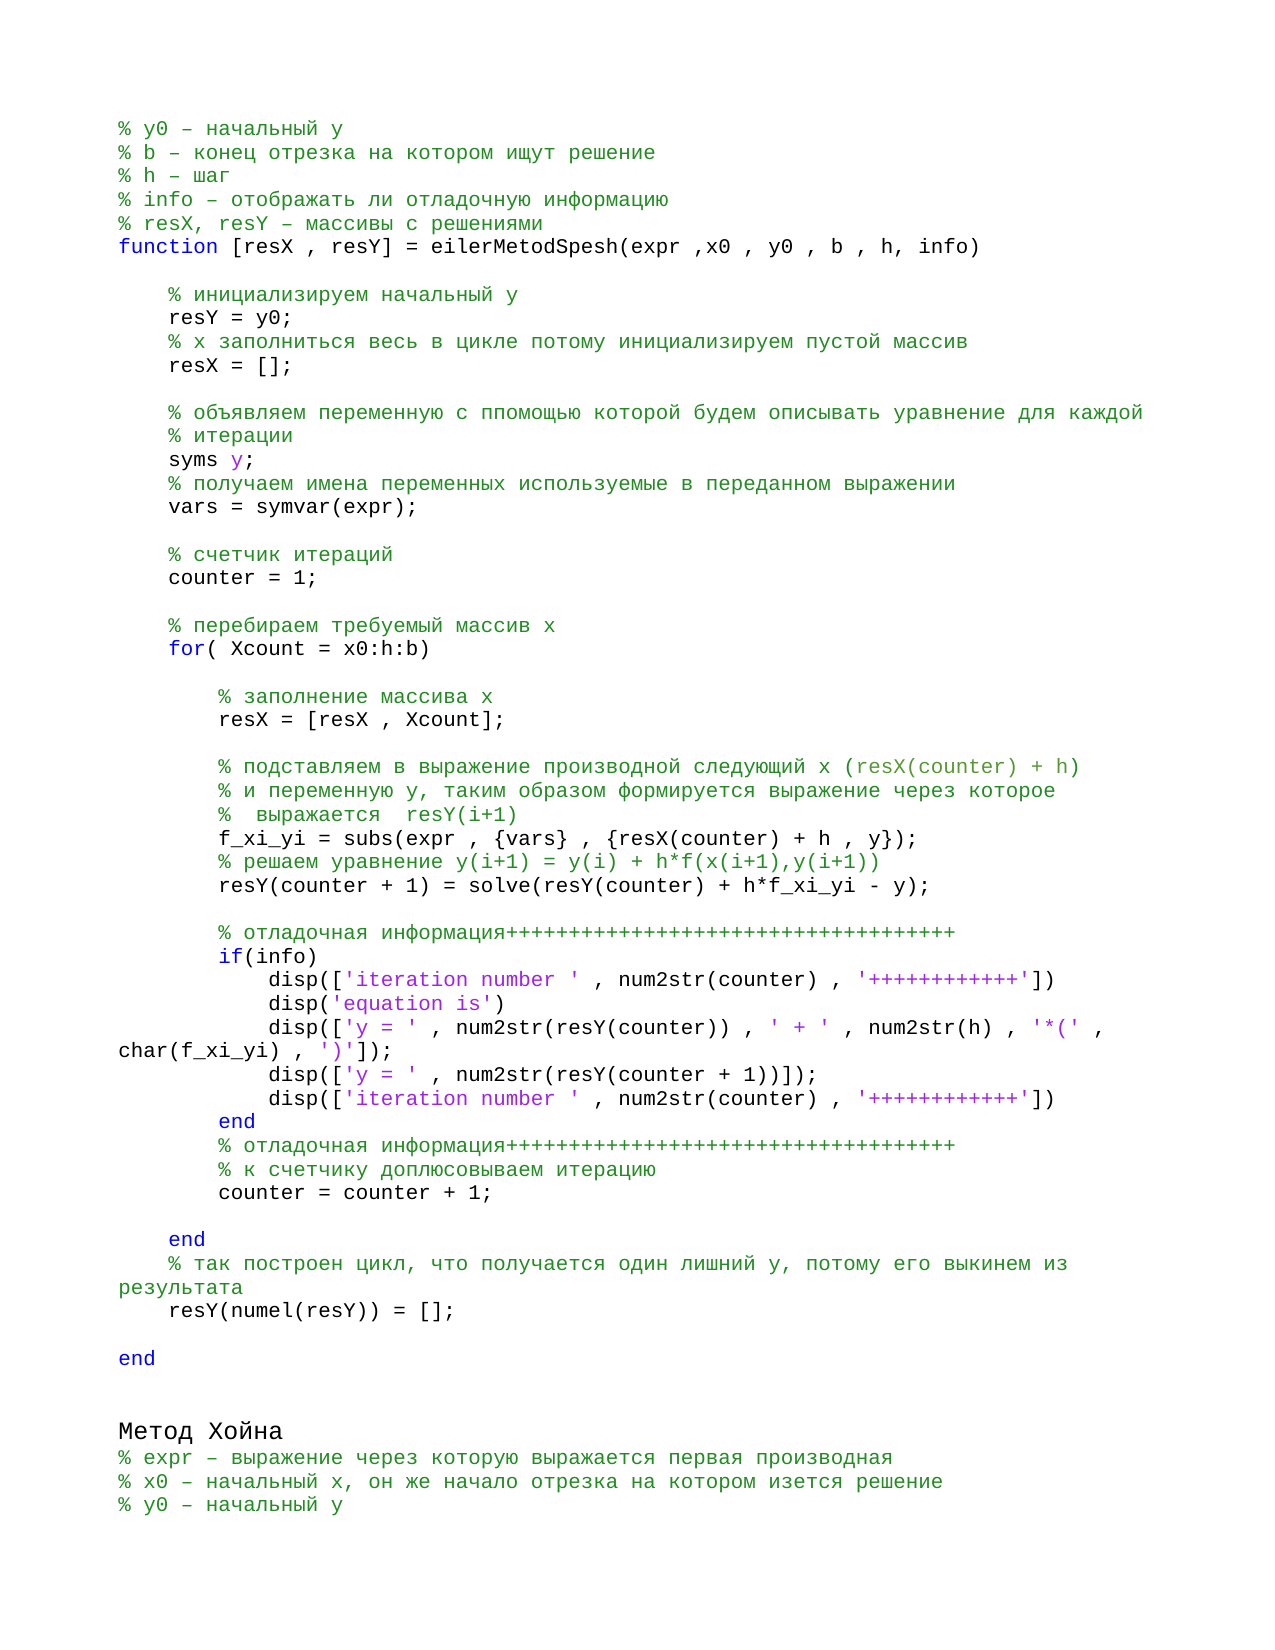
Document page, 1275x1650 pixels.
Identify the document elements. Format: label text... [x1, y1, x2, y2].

text % объявляем переменную с ппомощью которой будем описывать уравнение для каждой [118, 402, 1157, 426]
text % к счетчику доплюсовываем итерацию [118, 1158, 1157, 1182]
text % и переменную y, таким образом формируется выражение через которое % выражается resY(i+1) [118, 780, 1157, 827]
text % y0 – начальный y [118, 1494, 1157, 1518]
text % счетчик итераций [118, 544, 1157, 567]
text % получаем имена переменных используемые в переданном выражении [118, 473, 1157, 496]
text end [118, 1111, 1157, 1135]
text % отладочная информация++++++++++++++++++++++++++++++++++++ [118, 1135, 1157, 1158]
text % подставляем в выражение производной следующий x (resX(counter) + h) [118, 757, 1157, 780]
text % h – шаг [118, 165, 1157, 189]
text % info – отображать ли отладочную информацию [118, 189, 1157, 213]
text % инициализируем начальный y [118, 284, 1157, 307]
text if(info) [118, 946, 1157, 969]
text % resX, resY – массивы с решениями [118, 213, 1157, 236]
text end [118, 1348, 1157, 1371]
text disp(['iteration number ' , num2str(counter) , '++++++++++++']) [118, 1088, 1157, 1111]
text disp(['iteration number ' , num2str(counter) , '++++++++++++']) [118, 969, 1157, 993]
text counter = 1; [118, 567, 1157, 591]
text % решаем уравнение y(i+1) = y(i) + h*f(x(i+1),y(i+1)) [118, 851, 1157, 875]
text resY = y0; [118, 307, 1157, 331]
text vars = symvar(expr); [118, 496, 1157, 520]
text syms y; [118, 449, 1157, 473]
text Метод Хойна [118, 1419, 1157, 1447]
text resX = []; [118, 354, 1157, 378]
text % x0 – начальный х, он же начало отрезка на котором изется решение [118, 1471, 1157, 1494]
text resY(numel(resY)) = []; [118, 1300, 1157, 1324]
text counter = counter + 1; [118, 1182, 1157, 1206]
text % b – конец отрезка на котором ищут решение [118, 142, 1157, 165]
text disp(['y = ' , num2str(resY(counter + 1))]); [118, 1064, 1157, 1088]
text end [118, 1229, 1157, 1253]
text disp('equation is') [118, 993, 1157, 1017]
text % expr – выражение через которую выражается первая производная [118, 1447, 1157, 1471]
text for( Xcount = x0:h:b) [118, 638, 1157, 662]
text % перебираем требуемый массив х [118, 615, 1157, 638]
text f_xi_yi = subs(expr , {vars} , {resX(counter) + h , y}); [118, 827, 1157, 851]
text % итерации [118, 426, 1157, 449]
text resX = [resX , Xcount]; [118, 709, 1157, 733]
text resY(counter + 1) = solve(resY(counter) + h*f_xi_yi - y); [118, 875, 1157, 898]
text % y0 – начальный y [118, 118, 1157, 142]
text % заполнение массива x [118, 686, 1157, 709]
text % x заполниться весь в цикле потому инициализируем пустой массив [118, 331, 1157, 354]
text disp(['y = ' , num2str(resY(counter)) , ' + ' , num2str(h) , '*(' , char(f_xi_yi) , ')']); [118, 1017, 1157, 1064]
text % отладочная информация++++++++++++++++++++++++++++++++++++ [118, 922, 1157, 946]
text function [resX , resY] = eilerMetodSpesh(expr ,x0 , y0 , b , h, info) [118, 236, 1157, 260]
text % так построен цикл, что получается один лишний y, потому его выкинем из результата [118, 1253, 1157, 1300]
